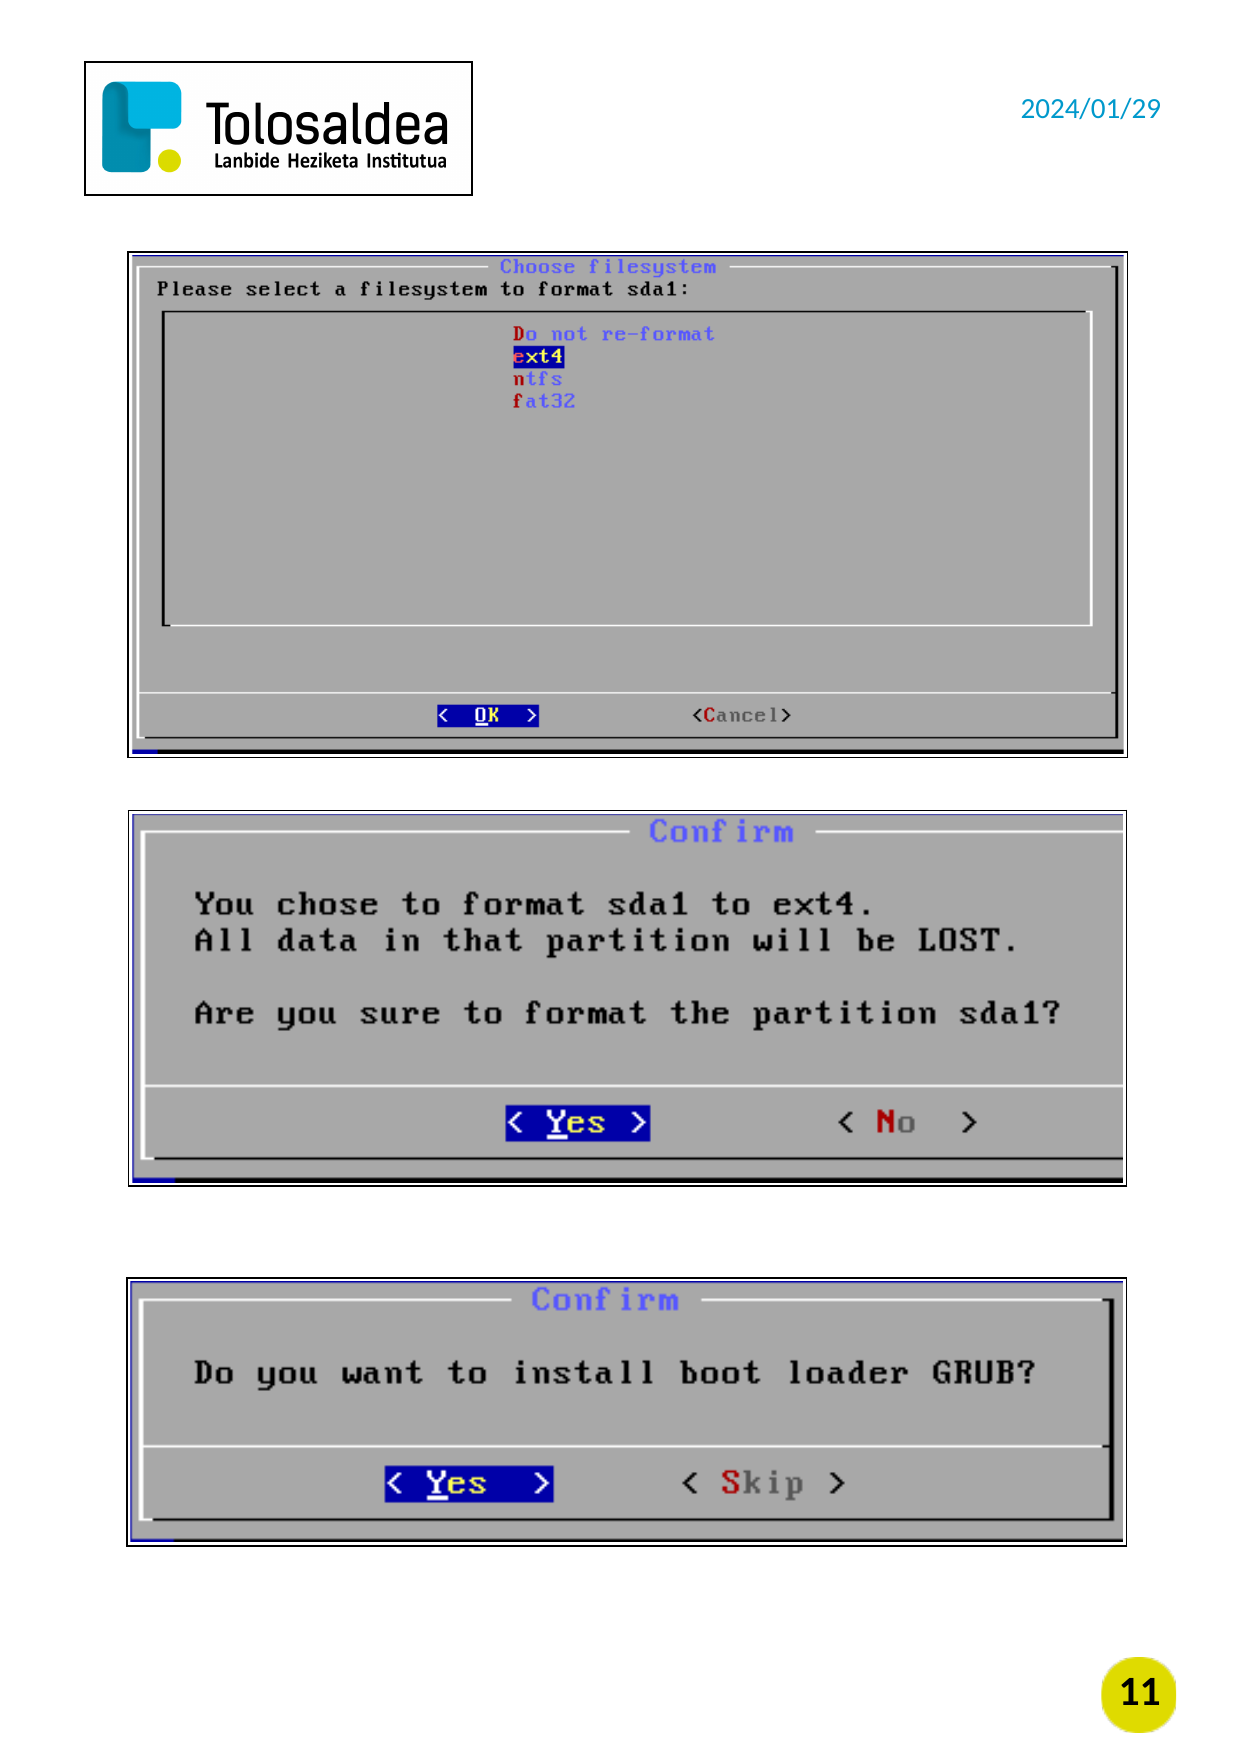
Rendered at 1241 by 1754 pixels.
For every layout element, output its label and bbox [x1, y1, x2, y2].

picture [131, 255, 1124, 754]
picture [86, 63, 471, 194]
picture [132, 814, 1123, 1183]
picture [130, 1281, 1123, 1542]
